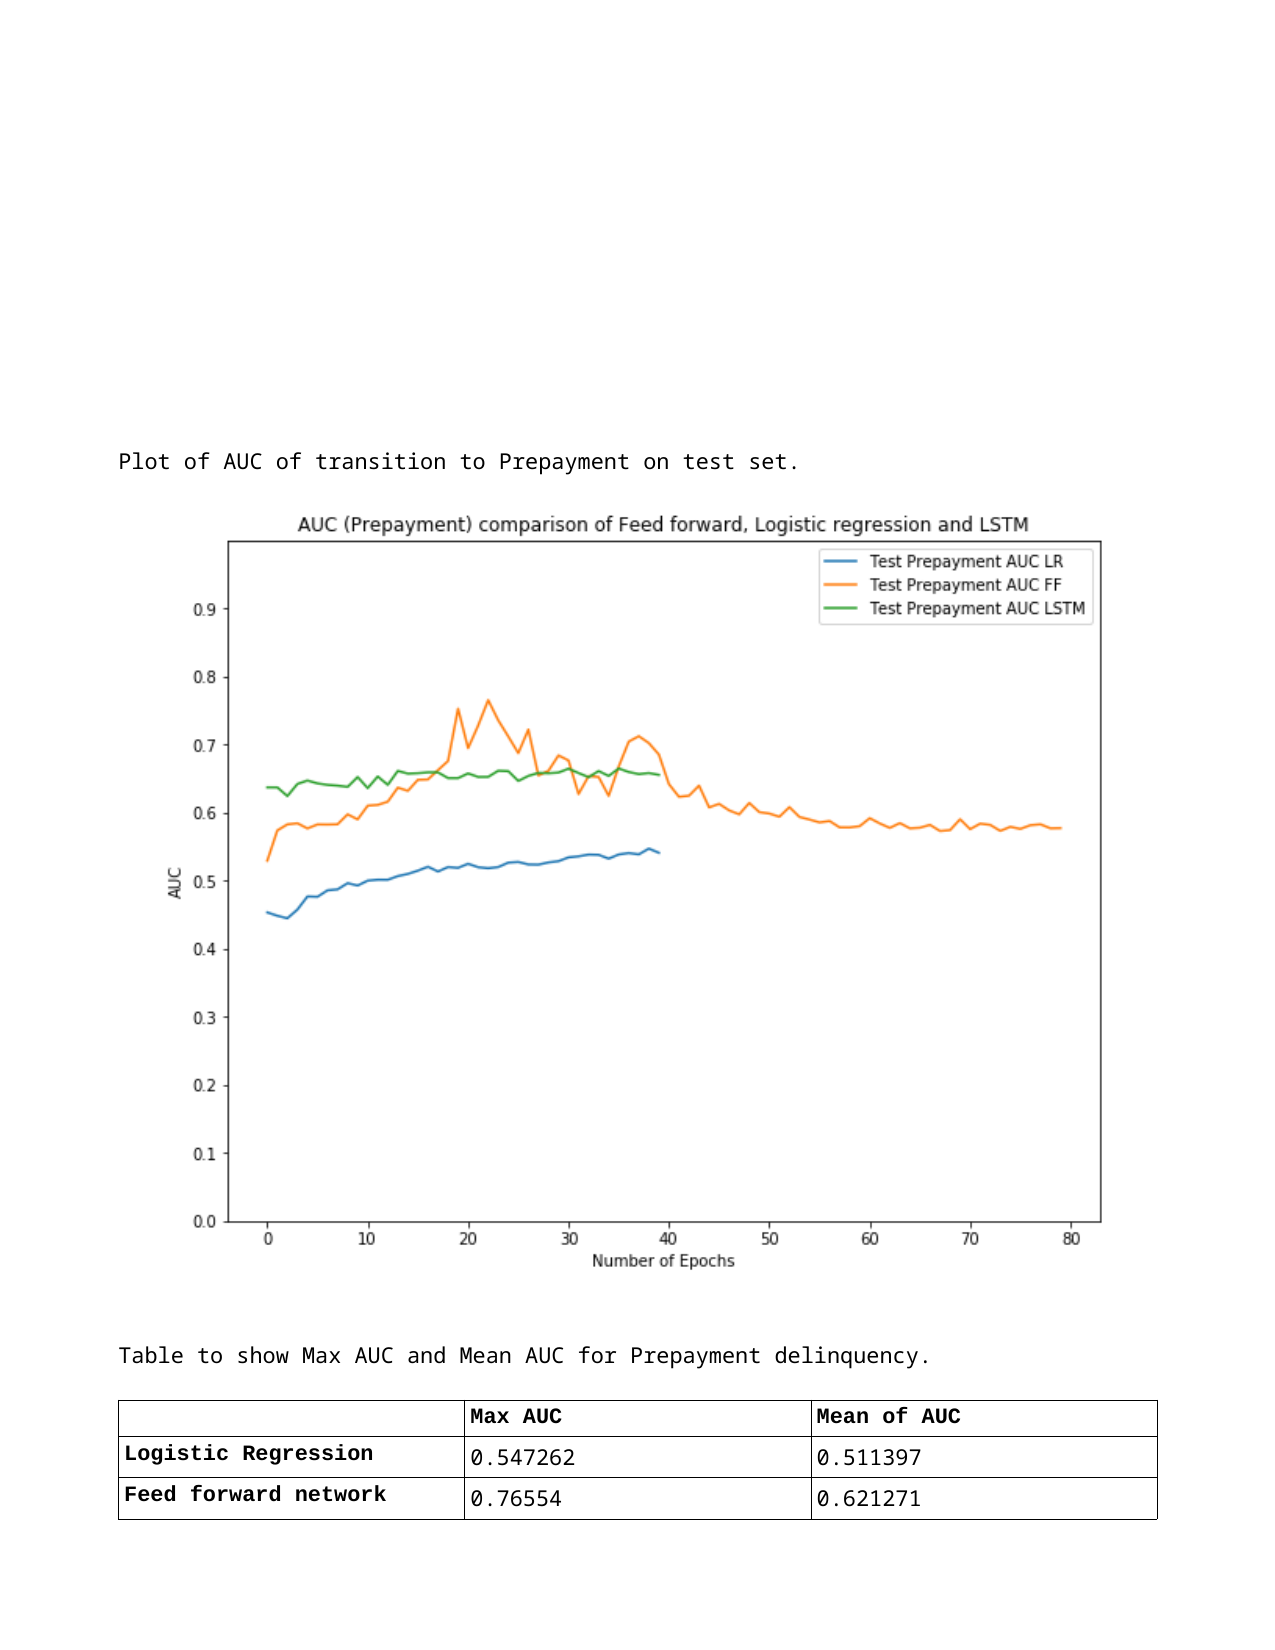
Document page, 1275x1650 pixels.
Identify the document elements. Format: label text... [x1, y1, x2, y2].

picture [159, 505, 1116, 1281]
text Plot of AUC of transition to Prepayment on test set. [118, 446, 1157, 476]
table_cell 0.511397 [812, 1437, 1157, 1477]
table_header Mean of AUC [812, 1401, 1157, 1436]
table_header Max AUC [465, 1401, 811, 1436]
table_cell 0.76554 [465, 1478, 811, 1519]
table_cell Logistic Regression [119, 1437, 464, 1477]
table_cell Feed forward network [119, 1478, 464, 1519]
table_cell 0.621271 [812, 1478, 1157, 1519]
text Table to show Max AUC and Mean AUC for Prepayment delinquency. [118, 1340, 1157, 1370]
table_header [119, 1401, 464, 1436]
table_cell 0.547262 [465, 1437, 811, 1477]
